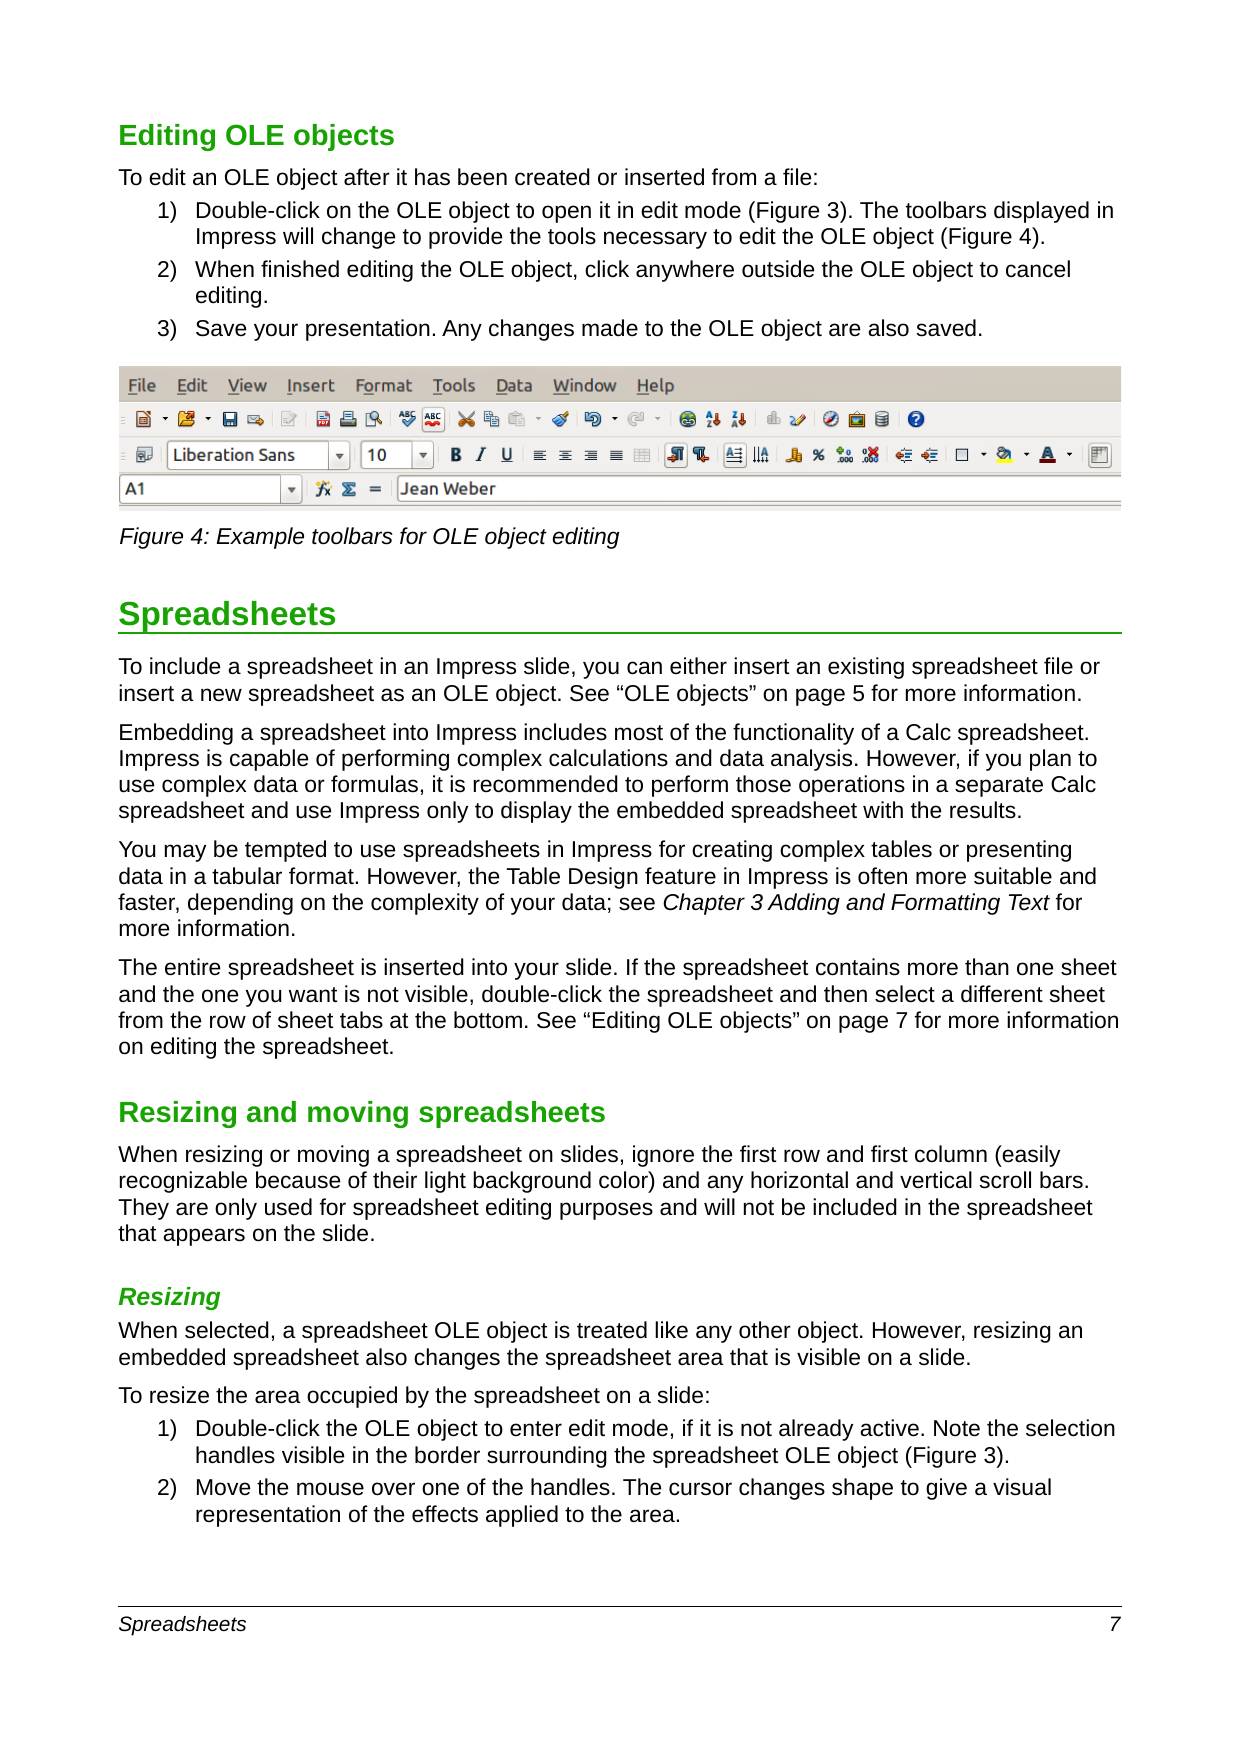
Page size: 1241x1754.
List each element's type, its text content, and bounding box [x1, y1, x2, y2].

text When selected, a spreadsheet OLE object is treated like any other object. However, resizing an embedded spreadsheet also changes the spreadsheet area that is visible on a slide. [118, 1317, 1122, 1370]
text To include a spreadsheet in an Impress slide, you can either insert an existing spreadsheet file or insert a new spreadsheet as an OLE object. See “OLE objects” on page 5 for more information. [118, 653, 1122, 706]
text Embedding a spreadsheet into Impress includes most of the functionality of a Calc spreadsheet. Impress is capable of performing complex calculations and data analysis. However, if you plan to use complex data or formulas, it is recommended to perform those operations in a separate Calc spreadsheet and use Impress only to display the embedded spreadsheet with the results. [118, 718, 1122, 824]
list Double-click on the OLE object to open it in edit mode (Figure 3). The toolbars displayed in Impress will change to provide the tools necessary to edit the OLE object (Figure 4). [177, 197, 1122, 249]
text You may be tempted to use spreadsheets in Impress for creating complex tables or presenting data in a tabular format. However, the Table Design feature in Impress is often more suitable and faster, depending on the complexity of your data; see Chapter 3 Adding and Formatting Text for more information. [118, 836, 1122, 942]
list To resize the area occupied by the spreadsheet on a slide: [118, 1382, 1122, 1409]
list To edit an OLE object after it has been created or inserted from a file: [118, 164, 1122, 190]
list Move the mouse over one of the handles. The cursor changes shape to give a visual representation of the effects applied to the area. [177, 1474, 1122, 1527]
text Figure 4: Example toolbars for OLE object editing [119, 523, 1121, 549]
text The entire spreadsheet is inserted into your slide. If the spreadsheet contains more than one sheet and the one you want is not visible, double-click the spreadsheet and then select a different sheet from the row of sheet tabs at the bottom. See “Editing OLE objects” on page 7 for more information on editing the spreadsheet. [118, 954, 1122, 1060]
list Double-click the OLE object to enter edit mode, if it is not already active. Note the selection handles visible in the border surrounding the spreadsheet OLE object (Figure 3). [177, 1415, 1122, 1468]
text When resizing or moving a spreadsheet on slides, ignore the first row and first column (easily recognizable because of their light background color) and any horizontal and vertical scroll bars. They are only used for spreadsheet editing purposes and will not be included in the spreadsheet that appears on the slide. [118, 1141, 1122, 1247]
picture [119, 366, 1122, 511]
subtitle Resizing and moving spreadsheets [118, 1095, 1122, 1129]
list Save your presentation. Any changes made to the OLE object are also saved. [177, 315, 1122, 341]
list When finished editing the OLE object, click anywhere outside the OLE object to cancel editing. [177, 256, 1122, 308]
subtitle Editing OLE objects [118, 118, 1122, 152]
subtitle Spreadsheets [118, 594, 1122, 632]
subtitle Resizing [118, 1282, 1122, 1311]
